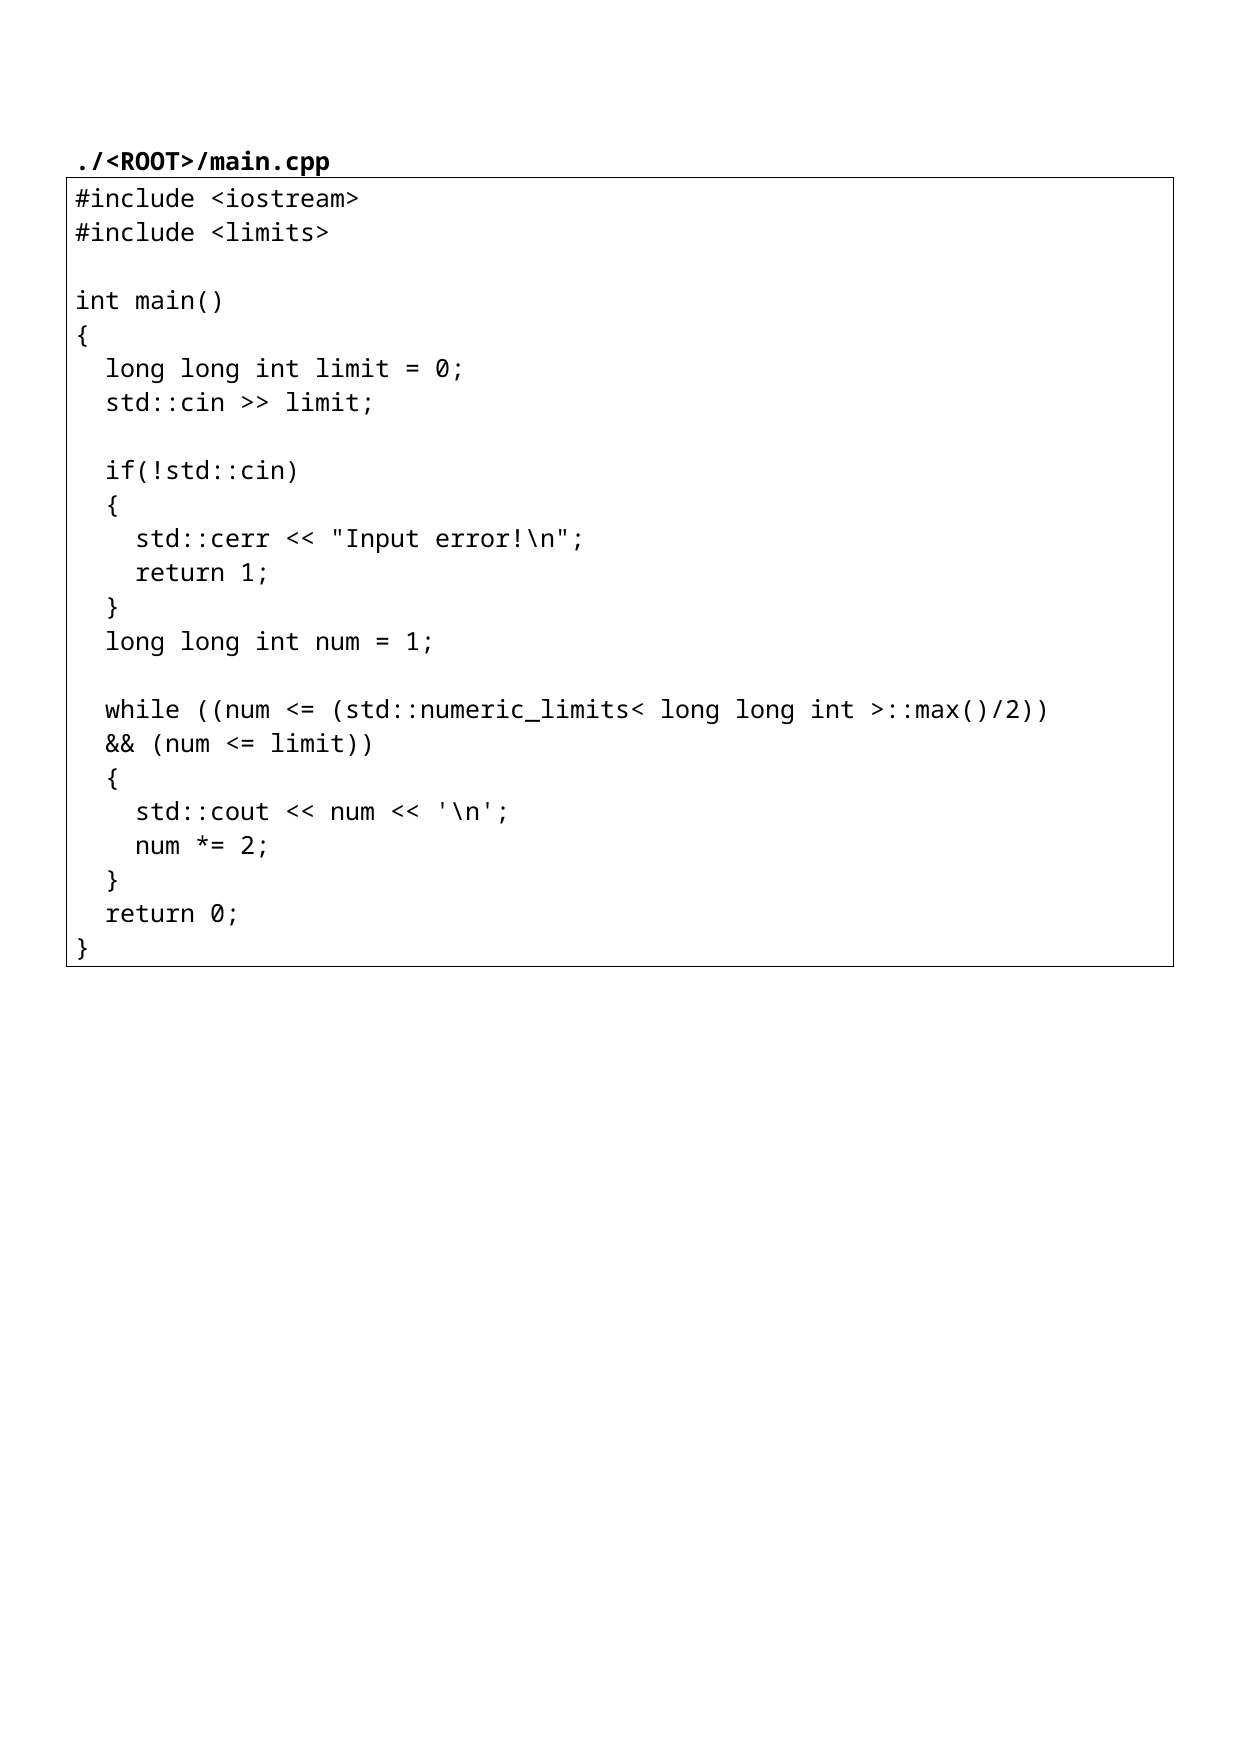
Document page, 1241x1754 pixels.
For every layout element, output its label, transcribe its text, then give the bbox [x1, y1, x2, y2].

text #include <iostream> [67, 178, 1173, 214]
text ./<ROOT>/main.cpp [75, 143, 1165, 177]
text { [75, 759, 1165, 793]
text std::cerr << "Input error!\n"; [75, 521, 1165, 555]
text { [75, 487, 1165, 521]
text int main() [75, 282, 1165, 317]
text } [67, 927, 1173, 966]
text #include <limits> [75, 214, 1165, 248]
text } [75, 589, 1165, 623]
text } [75, 862, 1165, 896]
text { [75, 317, 1165, 351]
text std::cout << num << '\n'; [75, 793, 1165, 827]
text while ((num <= (std::numeric_limits< long long int >::max()/2)) [75, 691, 1165, 725]
text num *= 2; [75, 827, 1165, 862]
text return 1; [75, 555, 1165, 589]
text long long int limit = 0; [75, 351, 1165, 385]
text std::cin >> limit; [75, 385, 1165, 419]
text if(!std::cin) [75, 453, 1165, 487]
text return 0; [75, 896, 1165, 927]
text long long int num = 1; [75, 623, 1165, 657]
text && (num <= limit)) [75, 725, 1165, 759]
